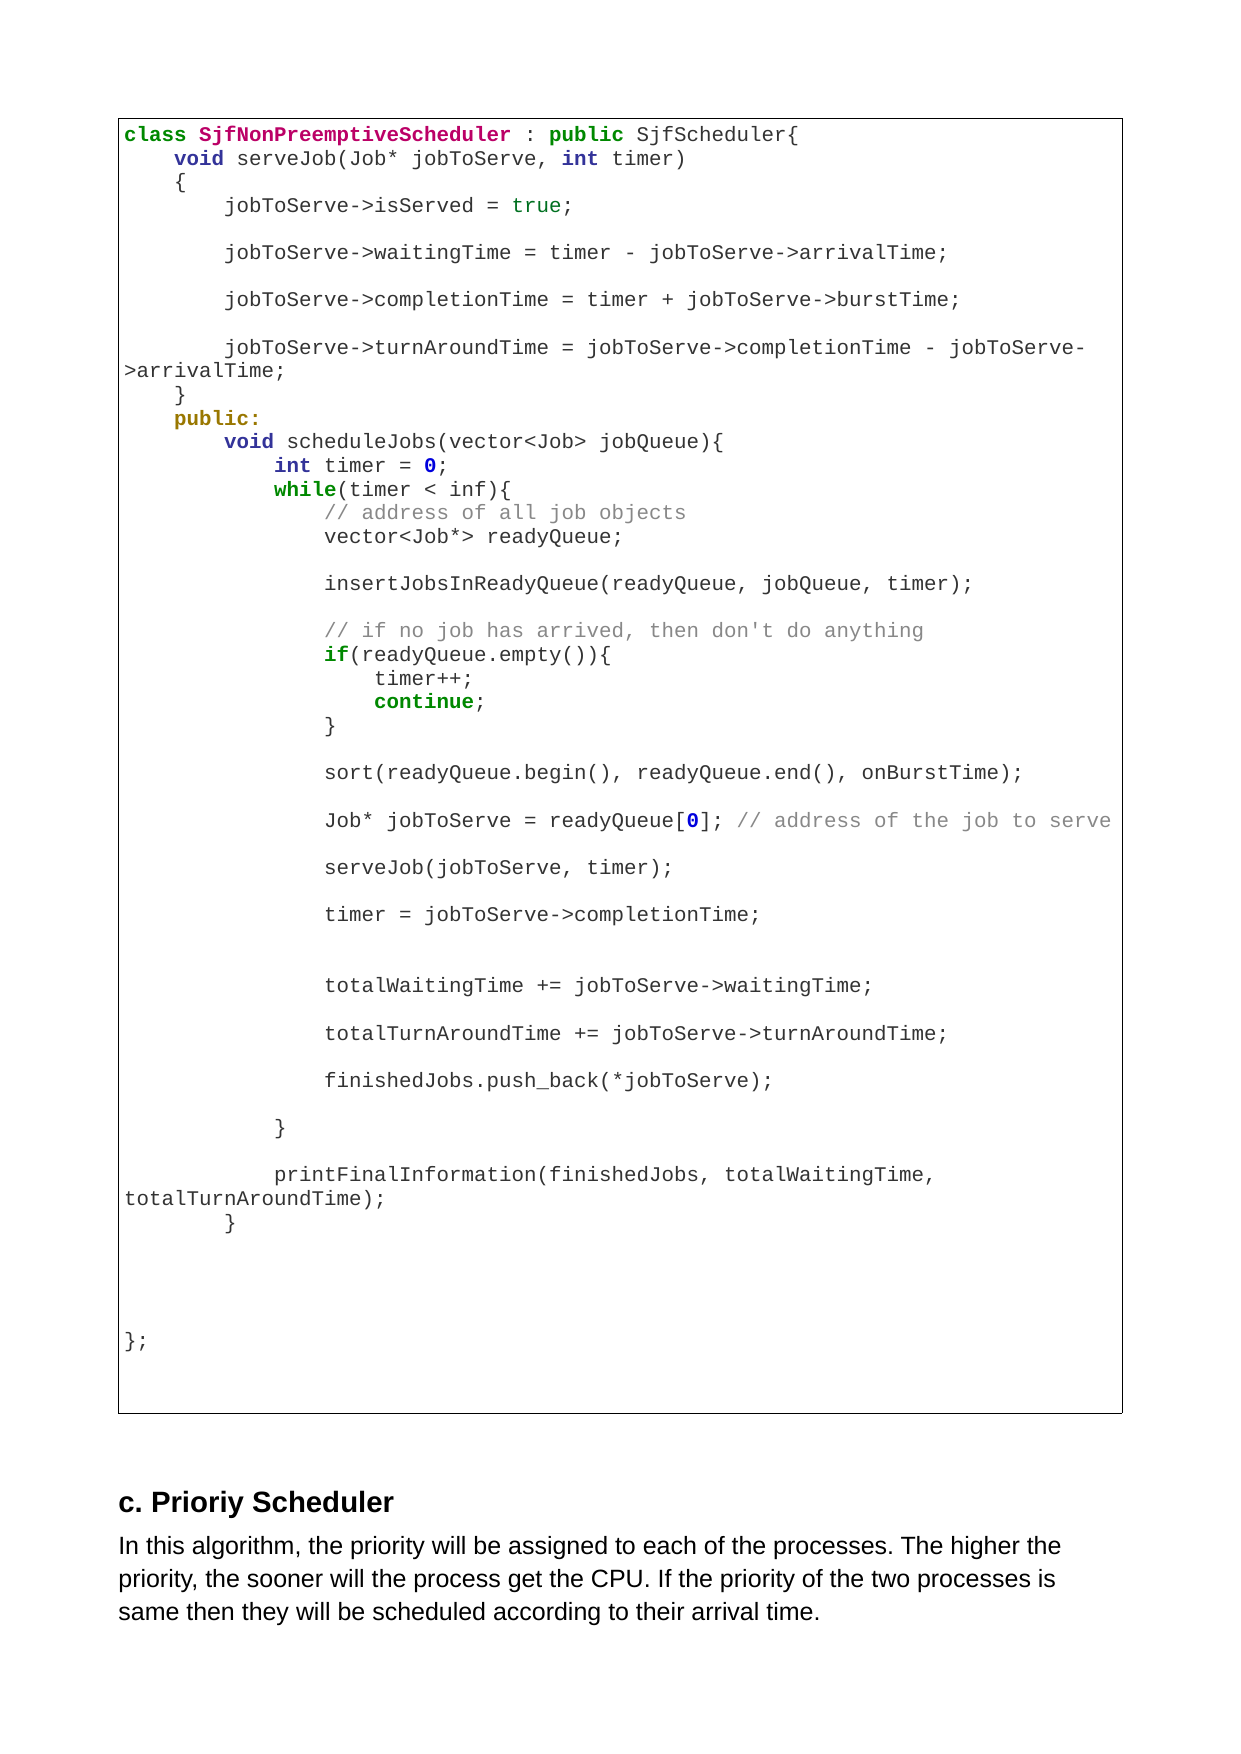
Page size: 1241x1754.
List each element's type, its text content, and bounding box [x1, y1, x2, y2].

table_header class SjfNonPreemptiveScheduler : public SjfScheduler{ void serveJob(Job* jobToServe, int timer) { jobToServe->isServed = true; jobToServe->waitingTime = timer - jobToServe->arrivalTime; jobToServe->completionTime = timer + jobToServe->burstTime; jobToServe->turnAroundTime = jobToServe->completionTime - jobToServe->arrivalTime; } public: void scheduleJobs(vector<Job> jobQueue){ int timer = 0; while(timer < inf){ // address of all job objects vector<Job*> readyQueue; insertJobsInReadyQueue(readyQueue, jobQueue, timer); // if no job has arrived, then don't do anything if(readyQueue.empty()){ timer++; continue; } sort(readyQueue.begin(), readyQueue.end(), onBurstTime); Job* jobToServe = readyQueue[0]; // address of the job to serve serveJob(jobToServe, timer); timer = jobToServe->completionTime; totalWaitingTime += jobToServe->waitingTime; totalTurnAroundTime += jobToServe->turnAroundTime; finishedJobs.push_back(*jobToServe); } printFinalInformation(finishedJobs, totalWaitingTime, totalTurnAroundTime); } }; [119, 119, 1122, 1412]
text In this algorithm, the priority will be assigned to each of the processes. The higher the priority, the sooner will the process get the CPU. If the priority of the two processes is same then they will be scheduled according to their arrival time. [118, 1531, 1122, 1626]
subtitle c. Prioriy Scheduler [118, 1484, 1122, 1518]
